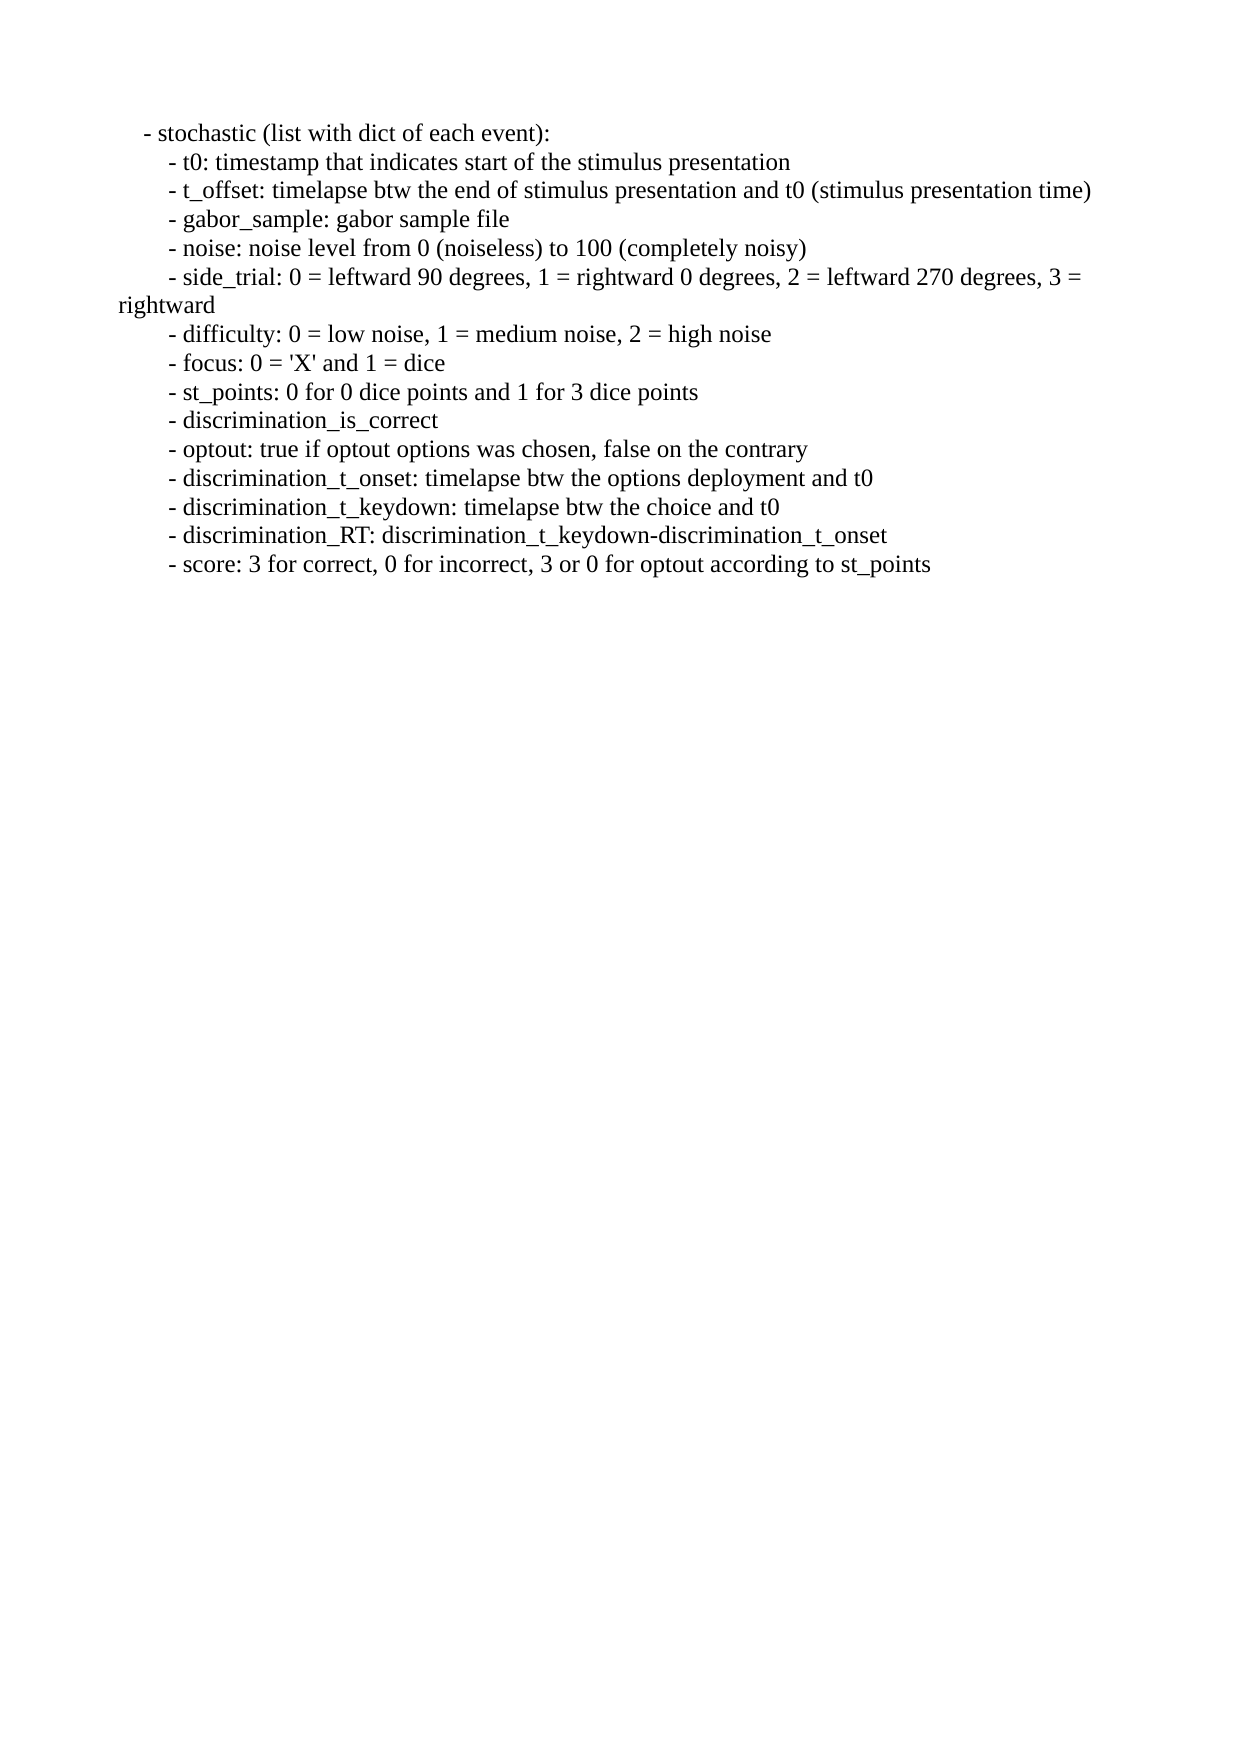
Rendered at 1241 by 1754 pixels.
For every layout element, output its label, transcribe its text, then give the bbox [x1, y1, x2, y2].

text - side_trial: 0 = leftward 90 degrees, 1 = rightward 0 degrees, 2 = leftward 270 degrees, 3 = rightward [118, 262, 1122, 319]
text - score: 3 for correct, 0 for incorrect, 3 or 0 for optout according to st_points [118, 549, 1122, 578]
text - discrimination_RT: discrimination_t_keydown-discrimination_t_onset [118, 521, 1122, 549]
text - discrimination_is_correct [118, 406, 1122, 434]
text - gabor_sample: gabor sample file [118, 204, 1122, 233]
text - focus: 0 = 'X' and 1 = dice [118, 348, 1122, 377]
text - discrimination_t_keydown: timelapse btw the choice and t0 [118, 492, 1122, 521]
text - st_points: 0 for 0 dice points and 1 for 3 dice points [118, 377, 1122, 406]
text - stochastic (list with dict of each event): [118, 118, 1122, 147]
text - discrimination_t_onset: timelapse btw the options deployment and t0 [118, 463, 1122, 492]
text - t0: timestamp that indicates start of the stimulus presentation [118, 147, 1122, 176]
text - noise: noise level from 0 (noiseless) to 100 (completely noisy) [118, 233, 1122, 262]
text - t_offset: timelapse btw the end of stimulus presentation and t0 (stimulus presentation time) [118, 176, 1122, 204]
text - optout: true if optout options was chosen, false on the contrary [118, 434, 1122, 463]
text - difficulty: 0 = low noise, 1 = medium noise, 2 = high noise [118, 319, 1122, 348]
